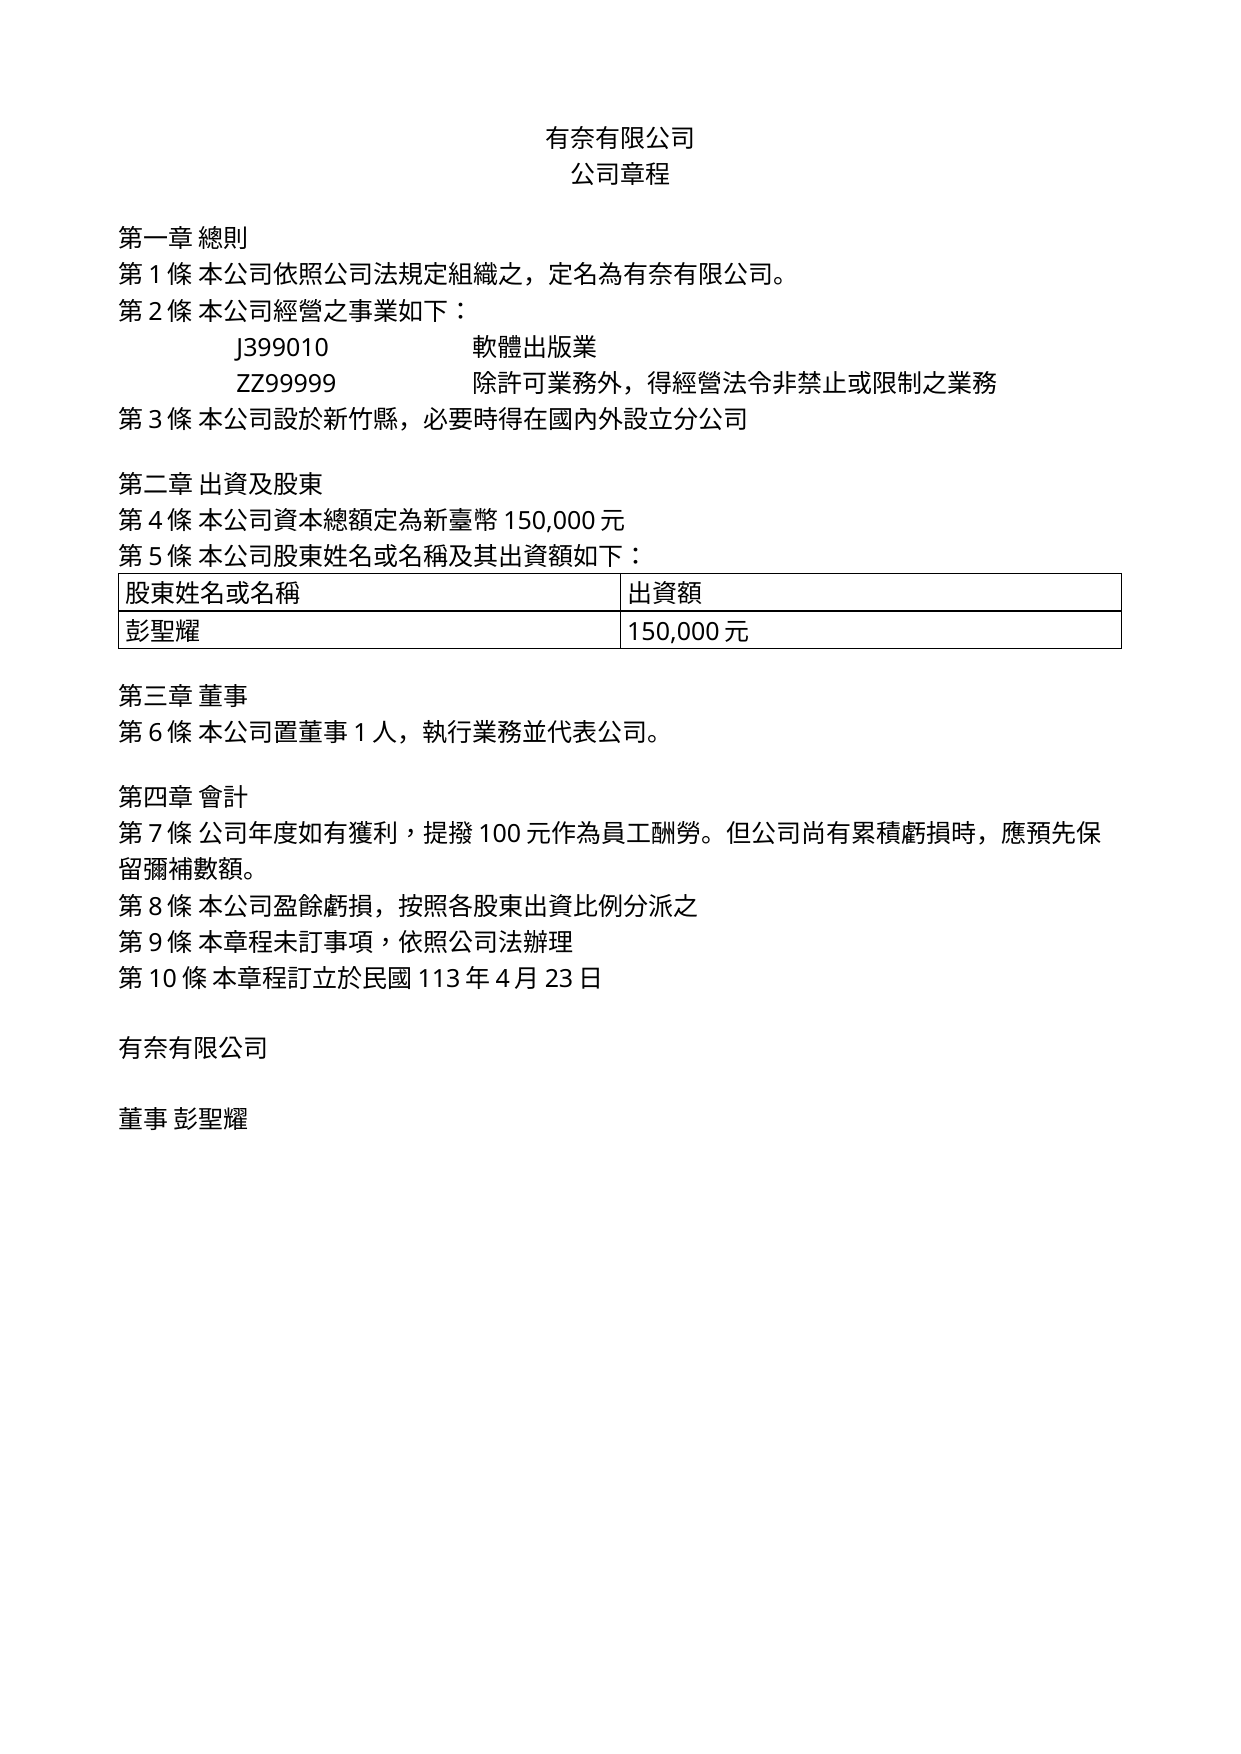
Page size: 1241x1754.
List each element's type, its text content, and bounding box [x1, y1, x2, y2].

text 董事 彭聖耀 [118, 1099, 1122, 1135]
text 第5條 本公司股東姓名或名稱及其出資額如下： [118, 537, 1122, 573]
text 公司章程 [118, 154, 1122, 191]
text 第6條 本公司置董事1人，執行業務並代表公司。 [118, 713, 1122, 749]
table_cell 彭聖耀 [119, 612, 620, 648]
text 有奈有限公司 [118, 1029, 1122, 1065]
text 第2條 本公司經營之事業如下： [118, 291, 1122, 327]
table_header 股東姓名或名稱 [119, 574, 620, 610]
text 第一章 總則 [118, 219, 1122, 255]
text J399010 軟體出版業 [118, 327, 1122, 364]
text 有奈有限公司 [118, 118, 1122, 154]
text 第7條 公司年度如有獲利，提撥100元作為員工酬勞。但公司尚有累積虧損時，應預先保留彌補數額。 [118, 813, 1122, 886]
table_header 出資額 [621, 574, 1121, 610]
text 第四章 會計 [118, 777, 1122, 813]
text 第10條 本章程訂立於民國113年4月23日 [118, 958, 1122, 995]
text ZZ99999 除許可業務外，得經營法令非禁止或限制之業務 [118, 364, 1122, 400]
text 第3條 本公司設於新竹縣，必要時得在國內外設立分公司 [118, 400, 1122, 436]
text 第4條 本公司資本總額定為新臺幣150,000元 [118, 500, 1122, 537]
text 第二章 出資及股東 [118, 464, 1122, 500]
text 第1條 本公司依照公司法規定組織之，定名為有奈有限公司。 [118, 255, 1122, 291]
table_cell 150,000元 [621, 612, 1121, 648]
text 第9條 本章程未訂事項，依照公司法辦理 [118, 922, 1122, 958]
text 第三章 董事 [118, 677, 1122, 713]
text 第8條 本公司盈餘虧損，按照各股東出資比例分派之 [118, 886, 1122, 922]
